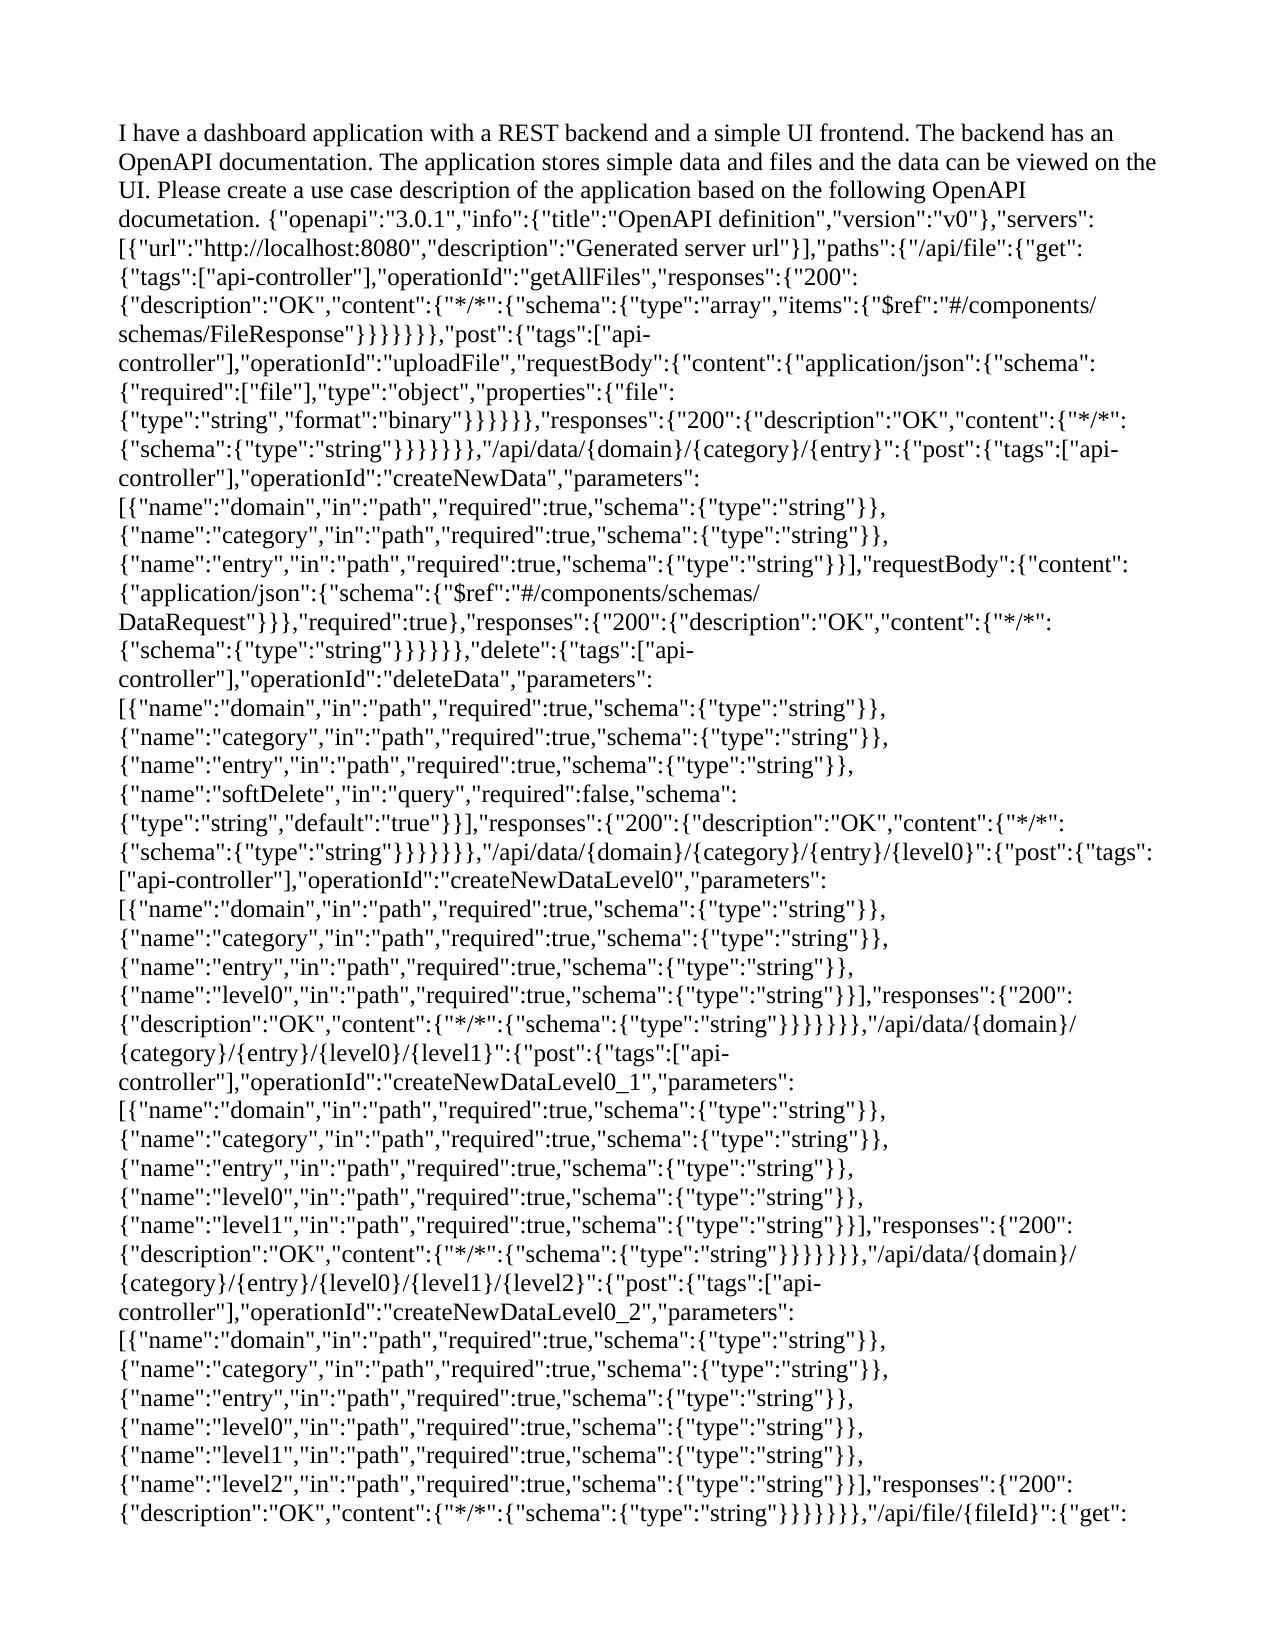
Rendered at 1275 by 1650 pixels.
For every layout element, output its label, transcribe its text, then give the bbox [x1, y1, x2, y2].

text I have a dashboard application with a REST backend and a simple UI frontend. The backend has an OpenAPI documentation. The application stores simple data and files and the data can be viewed on the UI. Please create a use case description of the application based on the following OpenAPI documetation. {"openapi":"3.0.1","info":{"title":"OpenAPI definition","version":"v0"},"servers":[{"url":"http://localhost:8080","description":"Generated server url"}],"paths":{"/api/file":{"get":{"tags":["api-controller"],"operationId":"getAllFiles","responses":{"200":{"description":"OK","content":{"*/*":{"schema":{"type":"array","items":{"$ref":"#/components/schemas/FileResponse"}}}}}}},"post":{"tags":["api-controller"],"operationId":"uploadFile","requestBody":{"content":{"application/json":{"schema":{"required":["file"],"type":"object","properties":{"file":{"type":"string","format":"binary"}}}}}},"responses":{"200":{"description":"OK","content":{"*/*":{"schema":{"type":"string"}}}}}}},"/api/data/{domain}/{category}/{entry}":{"post":{"tags":["api-controller"],"operationId":"createNewData","parameters":[{"name":"domain","in":"path","required":true,"schema":{"type":"string"}},{"name":"category","in":"path","required":true,"schema":{"type":"string"}},{"name":"entry","in":"path","required":true,"schema":{"type":"string"}}],"requestBody":{"content":{"application/json":{"schema":{"$ref":"#/components/schemas/DataRequest"}}},"required":true},"responses":{"200":{"description":"OK","content":{"*/*":{"schema":{"type":"string"}}}}}},"delete":{"tags":["api-controller"],"operationId":"deleteData","parameters":[{"name":"domain","in":"path","required":true,"schema":{"type":"string"}},{"name":"category","in":"path","required":true,"schema":{"type":"string"}},{"name":"entry","in":"path","required":true,"schema":{"type":"string"}},{"name":"softDelete","in":"query","required":false,"schema":{"type":"string","default":"true"}}],"responses":{"200":{"description":"OK","content":{"*/*":{"schema":{"type":"string"}}}}}}},"/api/data/{domain}/{category}/{entry}/{level0}":{"post":{"tags":["api-controller"],"operationId":"createNewDataLevel0","parameters":[{"name":"domain","in":"path","required":true,"schema":{"type":"string"}},{"name":"category","in":"path","required":true,"schema":{"type":"string"}},{"name":"entry","in":"path","required":true,"schema":{"type":"string"}},{"name":"level0","in":"path","required":true,"schema":{"type":"string"}}],"responses":{"200":{"description":"OK","content":{"*/*":{"schema":{"type":"string"}}}}}}},"/api/data/{domain}/{category}/{entry}/{level0}/{level1}":{"post":{"tags":["api-controller"],"operationId":"createNewDataLevel0_1","parameters":[{"name":"domain","in":"path","required":true,"schema":{"type":"string"}},{"name":"category","in":"path","required":true,"schema":{"type":"string"}},{"name":"entry","in":"path","required":true,"schema":{"type":"string"}},{"name":"level0","in":"path","required":true,"schema":{"type":"string"}},{"name":"level1","in":"path","required":true,"schema":{"type":"string"}}],"responses":{"200":{"description":"OK","content":{"*/*":{"schema":{"type":"string"}}}}}}},"/api/data/{domain}/{category}/{entry}/{level0}/{level1}/{level2}":{"post":{"tags":["api-controller"],"operationId":"createNewDataLevel0_2","parameters":[{"name":"domain","in":"path","required":true,"schema":{"type":"string"}},{"name":"category","in":"path","required":true,"schema":{"type":"string"}},{"name":"entry","in":"path","required":true,"schema":{"type":"string"}},{"name":"level0","in":"path","required":true,"schema":{"type":"string"}},{"name":"level1","in":"path","required":true,"schema":{"type":"string"}},{"name":"level2","in":"path","required":true,"schema":{"type":"string"}}],"responses":{"200":{"description":"OK","content":{"*/*":{"schema":{"type":"string"}}}}}}},"/api/file/{fileId}":{"get": [118, 118, 1157, 1527]
